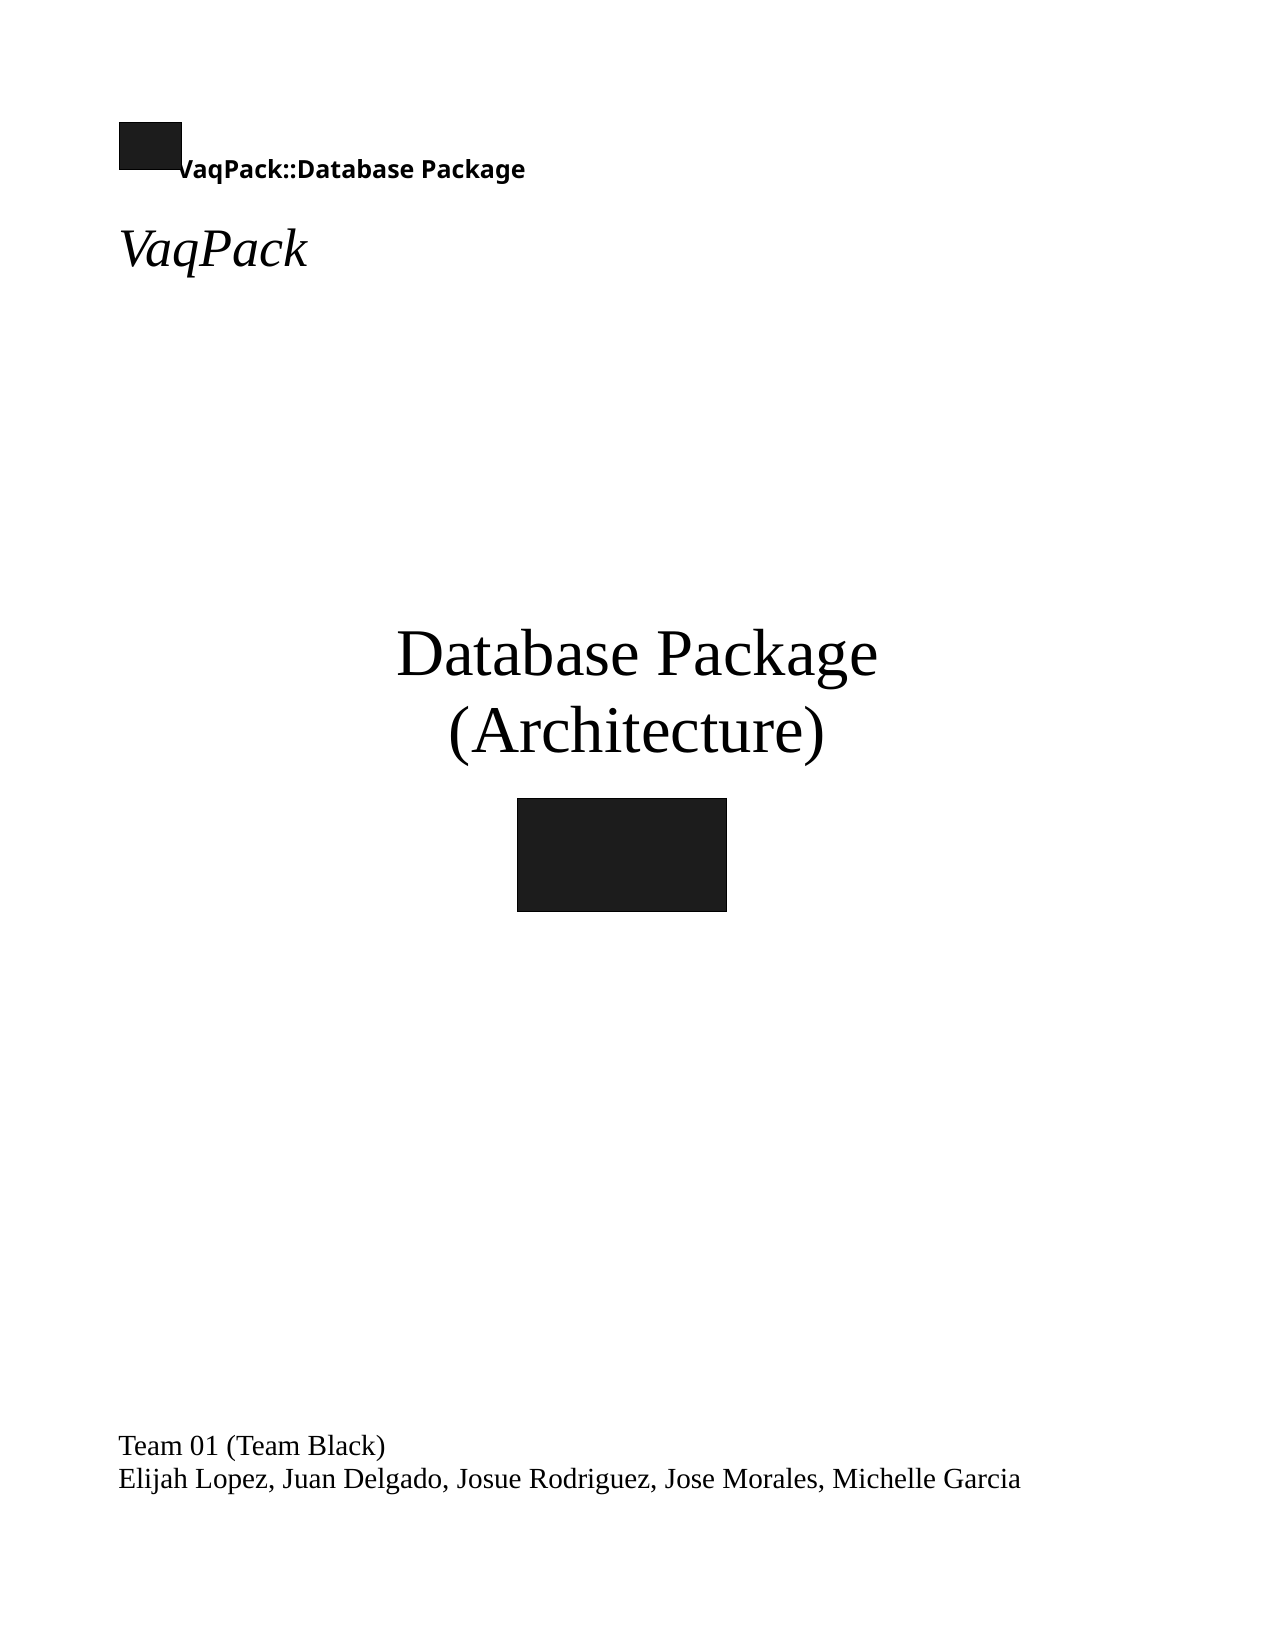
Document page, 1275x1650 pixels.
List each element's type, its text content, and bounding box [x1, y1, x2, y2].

text VaqPack [118, 216, 1157, 278]
text Team 01 (Team Black) [118, 1428, 1157, 1462]
text Database Package [118, 613, 1157, 690]
text Elijah Lopez, Juan Delgado, Josue Rodriguez, Jose Morales, Michelle Garcia [118, 1462, 1157, 1495]
text (Architecture) [118, 690, 1157, 767]
